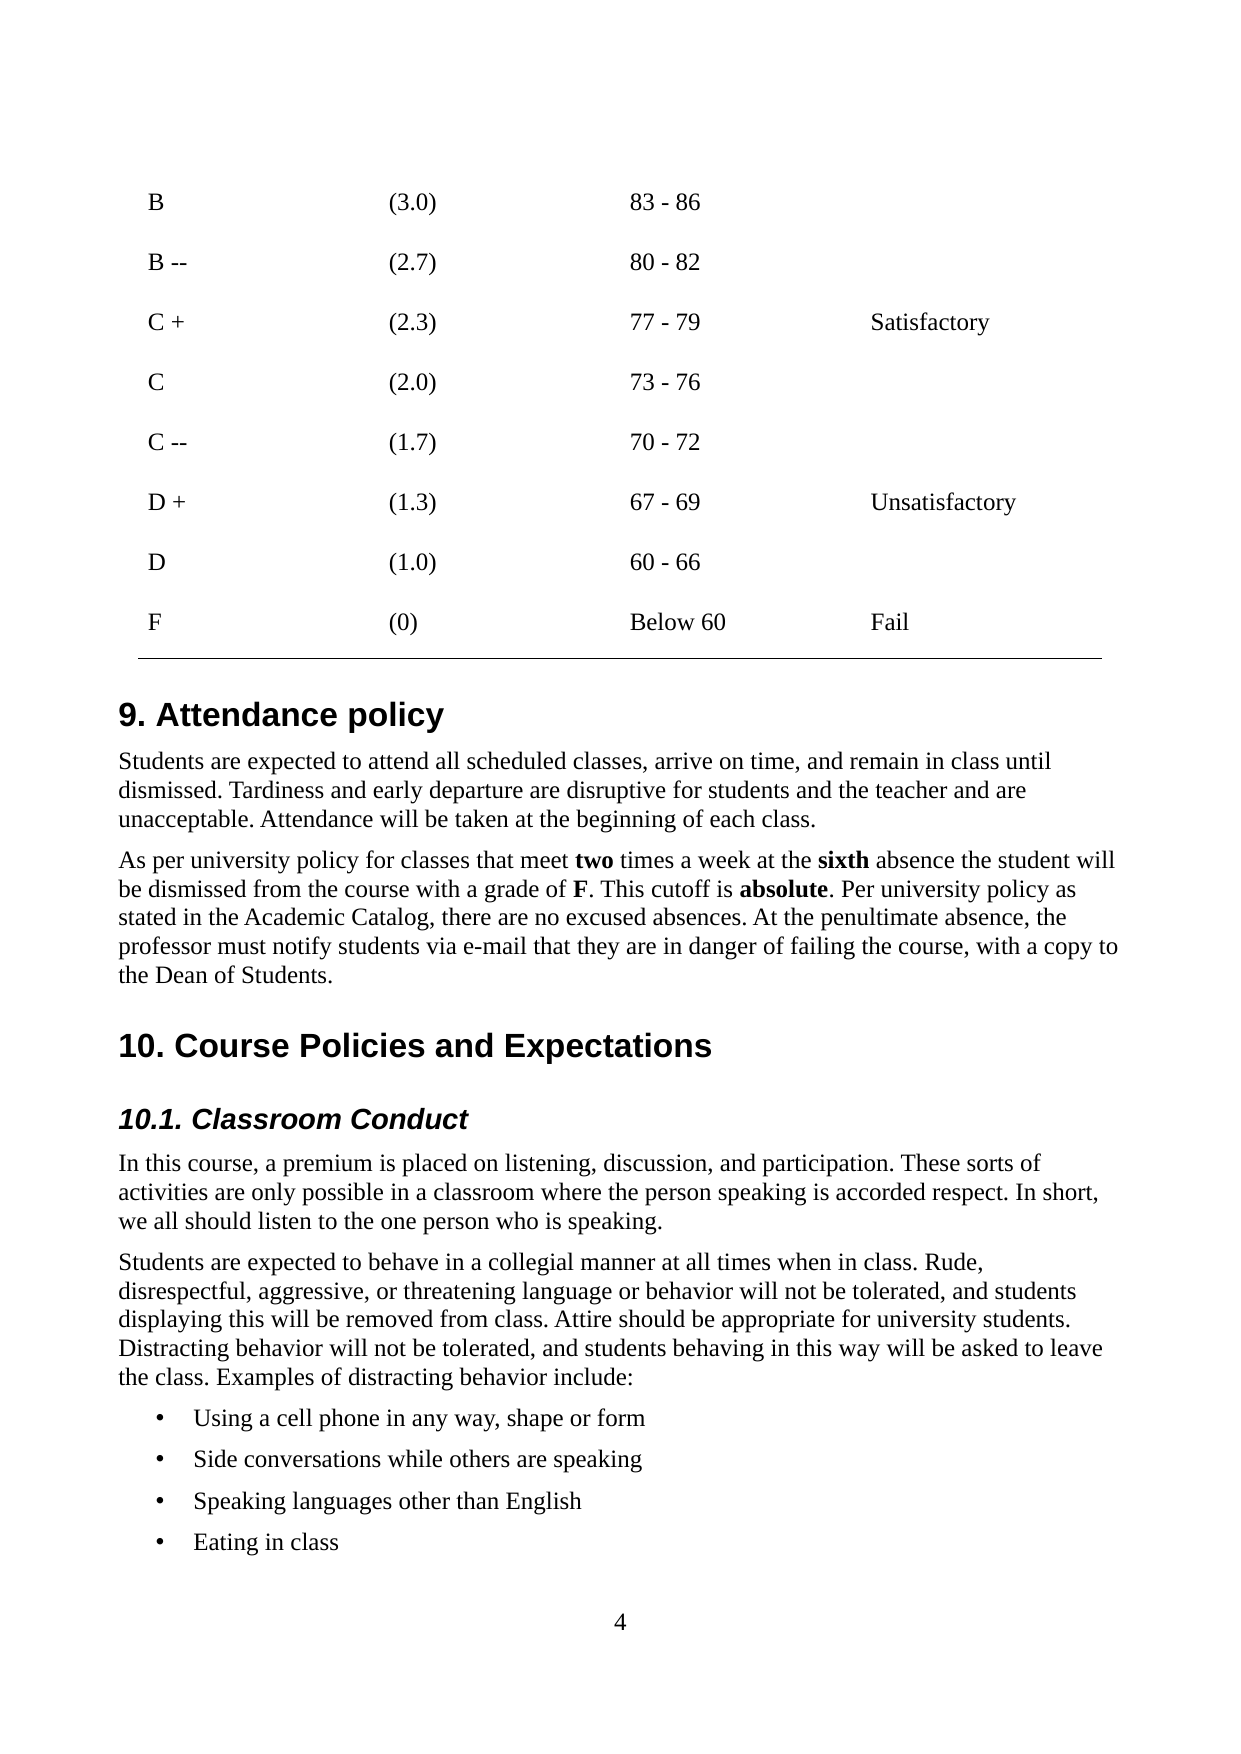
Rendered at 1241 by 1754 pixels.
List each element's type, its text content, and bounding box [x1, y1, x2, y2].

table_cell (1.0) [379, 538, 620, 598]
table_cell 73 - 76 [620, 358, 861, 418]
table_cell C -- [138, 418, 379, 478]
table_cell (2.0) [379, 358, 620, 418]
table_cell (2.7) [379, 238, 620, 298]
table_cell [861, 118, 1102, 178]
subtitle Attendance policy [118, 695, 1122, 734]
table_cell Fail [861, 598, 1102, 658]
table_cell (1.3) [379, 478, 620, 538]
table_cell 80 - 82 [620, 238, 861, 298]
table_cell F [138, 598, 379, 658]
table_cell 60 - 66 [620, 538, 861, 598]
list Side conversations while others are speaking [156, 1444, 1122, 1473]
table_cell [861, 238, 1102, 298]
table_cell (0) [379, 598, 620, 658]
table_cell (1.7) [379, 418, 620, 478]
list Speaking languages other than English [156, 1486, 1122, 1514]
table_cell [379, 118, 620, 178]
table_cell 67 - 69 [620, 478, 861, 538]
table_cell [620, 118, 861, 178]
table_cell [861, 418, 1102, 478]
table_cell [861, 178, 1102, 238]
text As per university policy for classes that meet two times a week at the sixth absence the student will be dismissed from the course with a grade of F. This cutoff is absolute. Per university policy as stated in the Academic Catalog, there are no excused absences. At the penultimate absence, the professor must notify students via e-mail that they are in danger of failing the course, with a copy to the Dean of Students. [118, 845, 1122, 989]
table_cell C + [138, 298, 379, 358]
list Eating in class [156, 1527, 1122, 1556]
table_cell D + [138, 478, 379, 538]
table_cell (2.3) [379, 298, 620, 358]
list Using a cell phone in any way, shape or form [156, 1403, 1122, 1432]
table_cell 70 - 72 [620, 418, 861, 478]
subtitle Classroom Conduct [118, 1102, 1122, 1136]
table_cell B [138, 178, 379, 238]
table_cell C [138, 358, 379, 418]
table_cell [138, 118, 379, 178]
table_cell Unsatisfactory [861, 478, 1102, 538]
subtitle Course Policies and Expectations [118, 1026, 1122, 1065]
table_cell B -- [138, 238, 379, 298]
table_cell (3.0) [379, 178, 620, 238]
table_cell 77 - 79 [620, 298, 861, 358]
text In this course, a premium is placed on listening, discussion, and participation. These sorts of activities are only possible in a classroom where the person speaking is accorded respect. In short, we all should listen to the one person who is speaking. [118, 1148, 1122, 1234]
table_cell Below 60 [620, 598, 861, 658]
table_cell [861, 538, 1102, 598]
table_cell D [138, 538, 379, 598]
table_cell 83 - 86 [620, 178, 861, 238]
table_cell [861, 358, 1102, 418]
table_cell Satisfactory [861, 298, 1102, 358]
text Students are expected to attend all scheduled classes, arrive on time, and remain in class until dismissed. Tardiness and early departure are disruptive for students and the teacher and are unacceptable. Attendance will be taken at the beginning of each class. [118, 746, 1122, 832]
text Students are expected to behave in a collegial manner at all times when in class. Rude, disrespectful, aggressive, or threatening language or behavior will not be tolerated, and students displaying this will be removed from class. Attire should be appropriate for university students. Distracting behavior will not be tolerated, and students behaving in this way will be asked to leave the class. Examples of distracting behavior include: [118, 1247, 1122, 1391]
